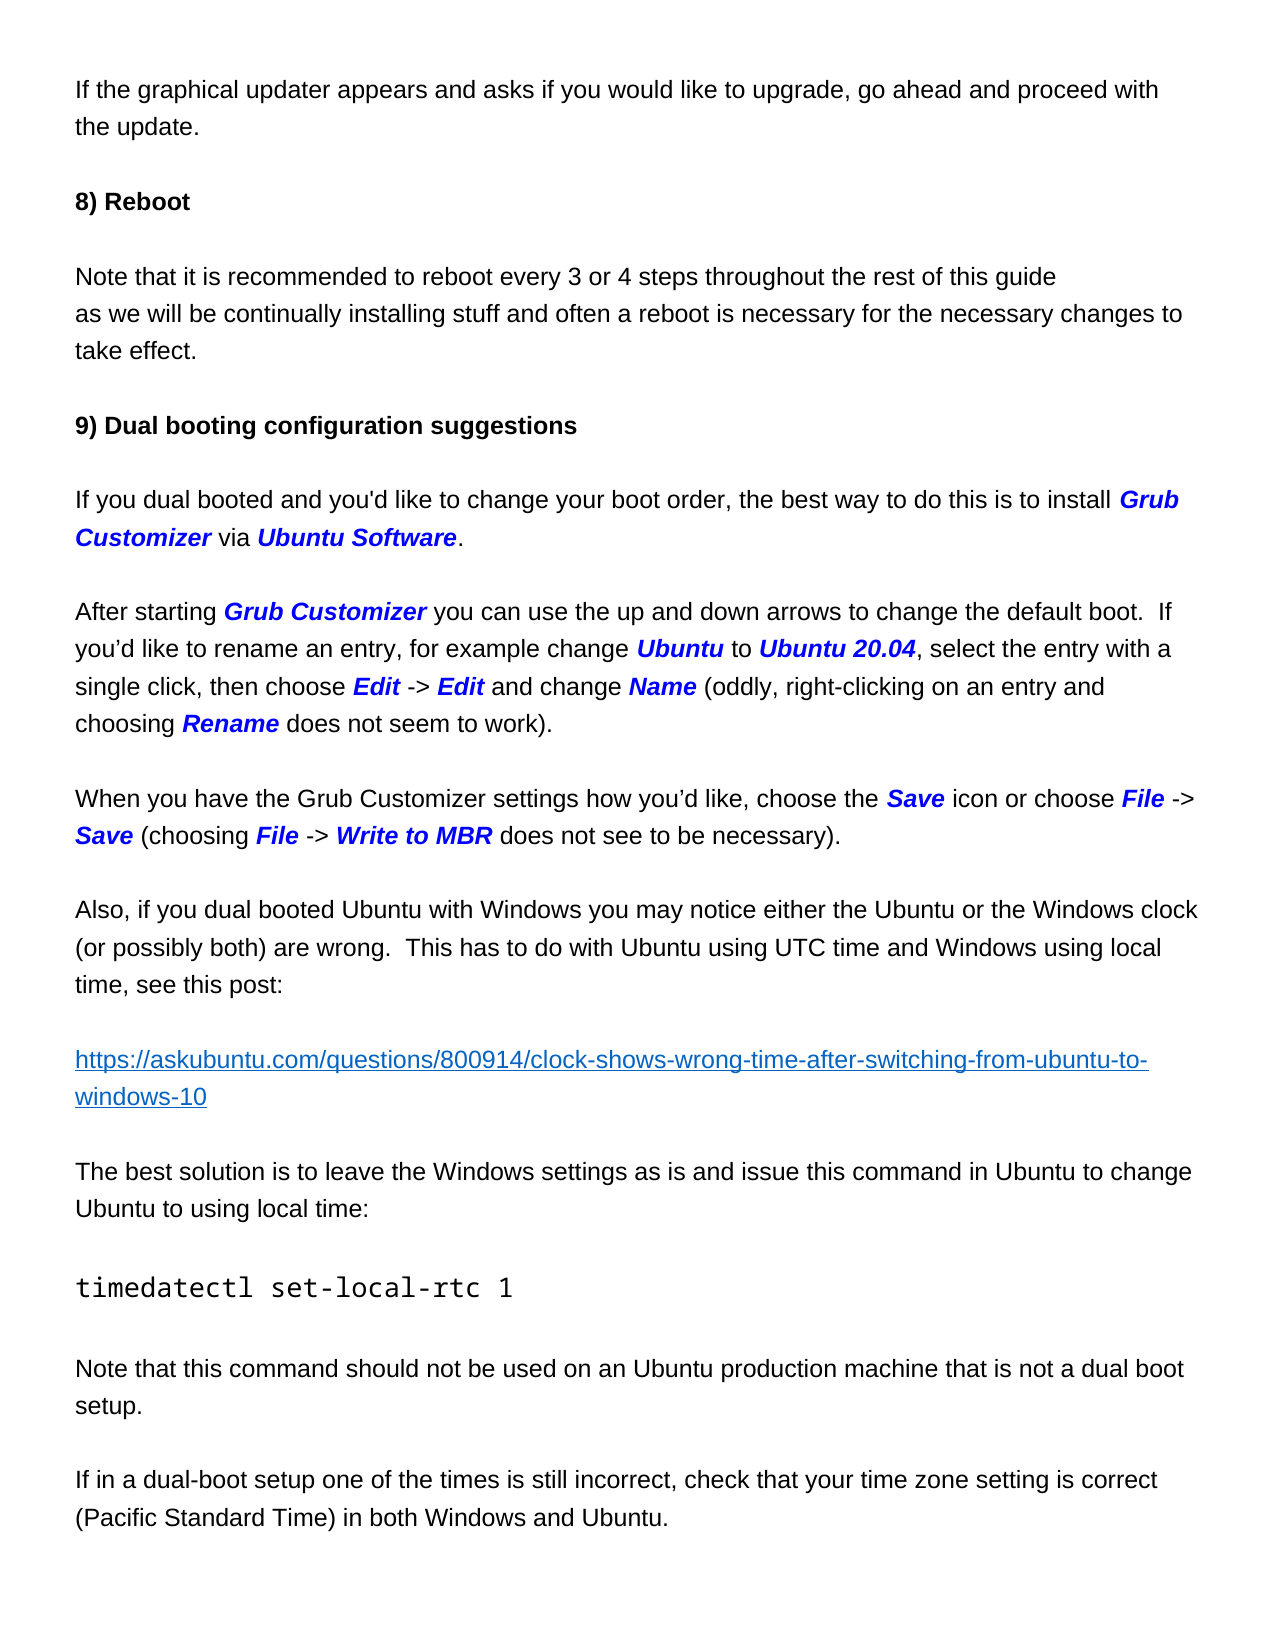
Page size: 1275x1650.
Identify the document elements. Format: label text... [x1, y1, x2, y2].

text Note that it is recommended to reboot every 3 or 4 steps throughout the rest of this guide [75, 261, 1200, 290]
text When you have the Grub Customizer settings how you’d like, choose the Save icon or choose File -> Save (choosing File -> Write to MBR does not see to be necessary). [75, 783, 1200, 849]
text If in a dual-boot setup one of the times is still incorrect, check that your time zone setting is correct (Pacific Standard Time) in both Windows and Ubuntu. [75, 1465, 1200, 1531]
text Also, if you dual booted Ubuntu with Windows you may notice either the Ubuntu or the Windows clock (or possibly both) are wrong. This has to do with Ubuntu using UTC time and Windows using local time, see this post: [75, 895, 1200, 999]
text Note that this command should not be used on an Ubuntu production machine that is not a dual boot setup. [75, 1353, 1200, 1419]
text If you dual booted and you'd like to change your boot order, the best way to do this is to install Grub Customizer via Ubuntu Software. [75, 485, 1200, 551]
text If the graphical updater appears and asks if you would like to upgrade, go ahead and proceed with the update. [75, 75, 1200, 141]
text After starting Grub Customizer you can use the up and down arrows to change the default boot. If you’d like to rename an entry, for example change Ubuntu to Ubuntu 20.04, select the entry with a single click, then choose Edit -> Edit and change Name (oddly, right-clicking on an entry and choosing Rename does not seem to work). [75, 597, 1200, 738]
text https://askubuntu.com/questions/800914/clock-shows-wrong-time-after-switching-from-ubuntu-to-windows-10 [75, 1044, 1200, 1111]
text 8) Reboot [75, 187, 1200, 216]
text timedatectl set-local-rtc 1 [75, 1268, 1200, 1305]
text as we will be continually installing stuff and often a reboot is necessary for the necessary changes to take effect. [75, 299, 1200, 365]
text 9) Dual booting configuration suggestions [75, 411, 1200, 439]
text The best solution is to leave the Windows settings as is and issue this command in Ubuntu to change Ubuntu to using local time: [75, 1156, 1200, 1222]
